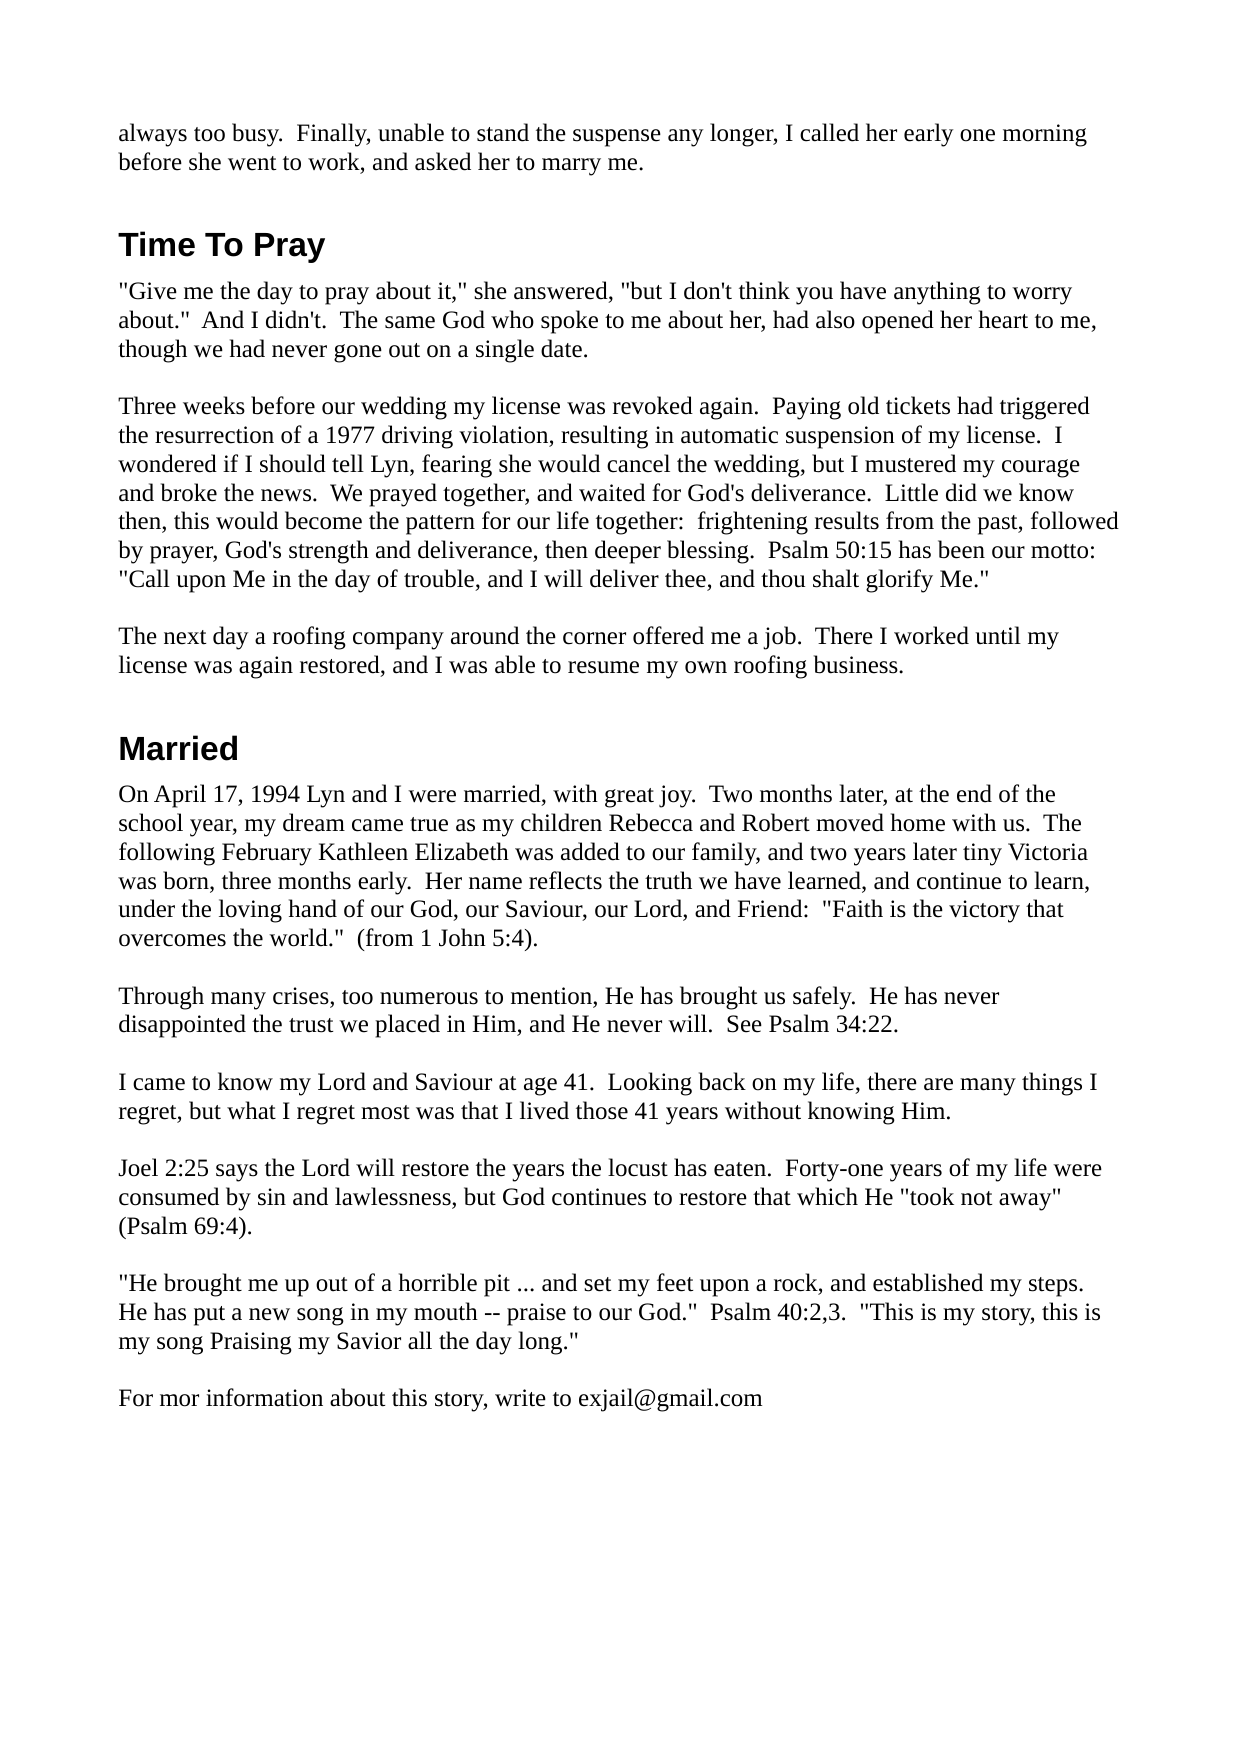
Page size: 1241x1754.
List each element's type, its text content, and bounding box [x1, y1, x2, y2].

text "He brought me up out of a horrible pit ... and set my feet upon a rock, and established my steps. He has put a new song in my mouth -- praise to our God." Psalm 40:2,3. "This is my story, this is my song Praising my Savior all the day long." [118, 1268, 1122, 1354]
text Three weeks before our wedding my license was revoked again. Paying old tickets had triggered the resurrection of a 1977 driving violation, resulting in automatic suspension of my license. I wondered if I should tell Lyn, fearing she would cancel the wedding, but I mustered my courage and broke the news. We prayed together, and waited for God's deliverance. Little did we know then, this would become the pattern for our life together: frightening results from the past, followed by prayer, God's strength and deliverance, then deeper blessing. Psalm 50:15 has been our motto: "Call upon Me in the day of trouble, and I will deliver thee, and thou shalt glorify Me." [118, 391, 1122, 593]
text The next day a roofing company around the corner offered me a job. There I worked until my license was again restored, and I was able to resume my own roofing business. [118, 621, 1122, 679]
text always too busy. Finally, unable to stand the suspense any longer, I called her early one morning before she went to work, and asked her to marry me. [118, 118, 1122, 176]
text On April 17, 1994 Lyn and I were married, with great joy. Two months later, at the end of the school year, my dream came true as my children Rebecca and Robert moved home with us. The following February Kathleen Elizabeth was added to our family, and two years later tiny Victoria was born, three months early. Her name reflects the truth we have learned, and continue to learn, under the loving hand of our God, our Saviour, our Lord, and Friend: "Faith is the victory that overcomes the world." (from 1 John 5:4). [118, 779, 1122, 952]
text Through many crises, too numerous to mention, He has brought us safely. He has never disappointed the trust we placed in Him, and He never will. See Psalm 34:22. [118, 981, 1122, 1038]
text Joel 2:25 says the Lord will restore the years the locust has eaten. Forty-one years of my life were consumed by sin and lawlessness, but God continues to restore that which He "took not away" (Psalm 69:4). [118, 1153, 1122, 1239]
subtitle Married [118, 728, 1122, 767]
subtitle Time To Pray [118, 225, 1122, 264]
text "Give me the day to pray about it," she answered, "but I don't think you have anything to worry about." And I didn't. The same God who spoke to me about her, had also opened her heart to me, though we had never gone out on a single date. [118, 276, 1122, 363]
text I came to know my Lord and Saviour at age 41. Looking back on my life, there are many things I regret, but what I regret most was that I lived those 41 years without knowing Him. [118, 1067, 1122, 1124]
text For mor information about this story, write to exjail@gmail.com [118, 1383, 1122, 1412]
